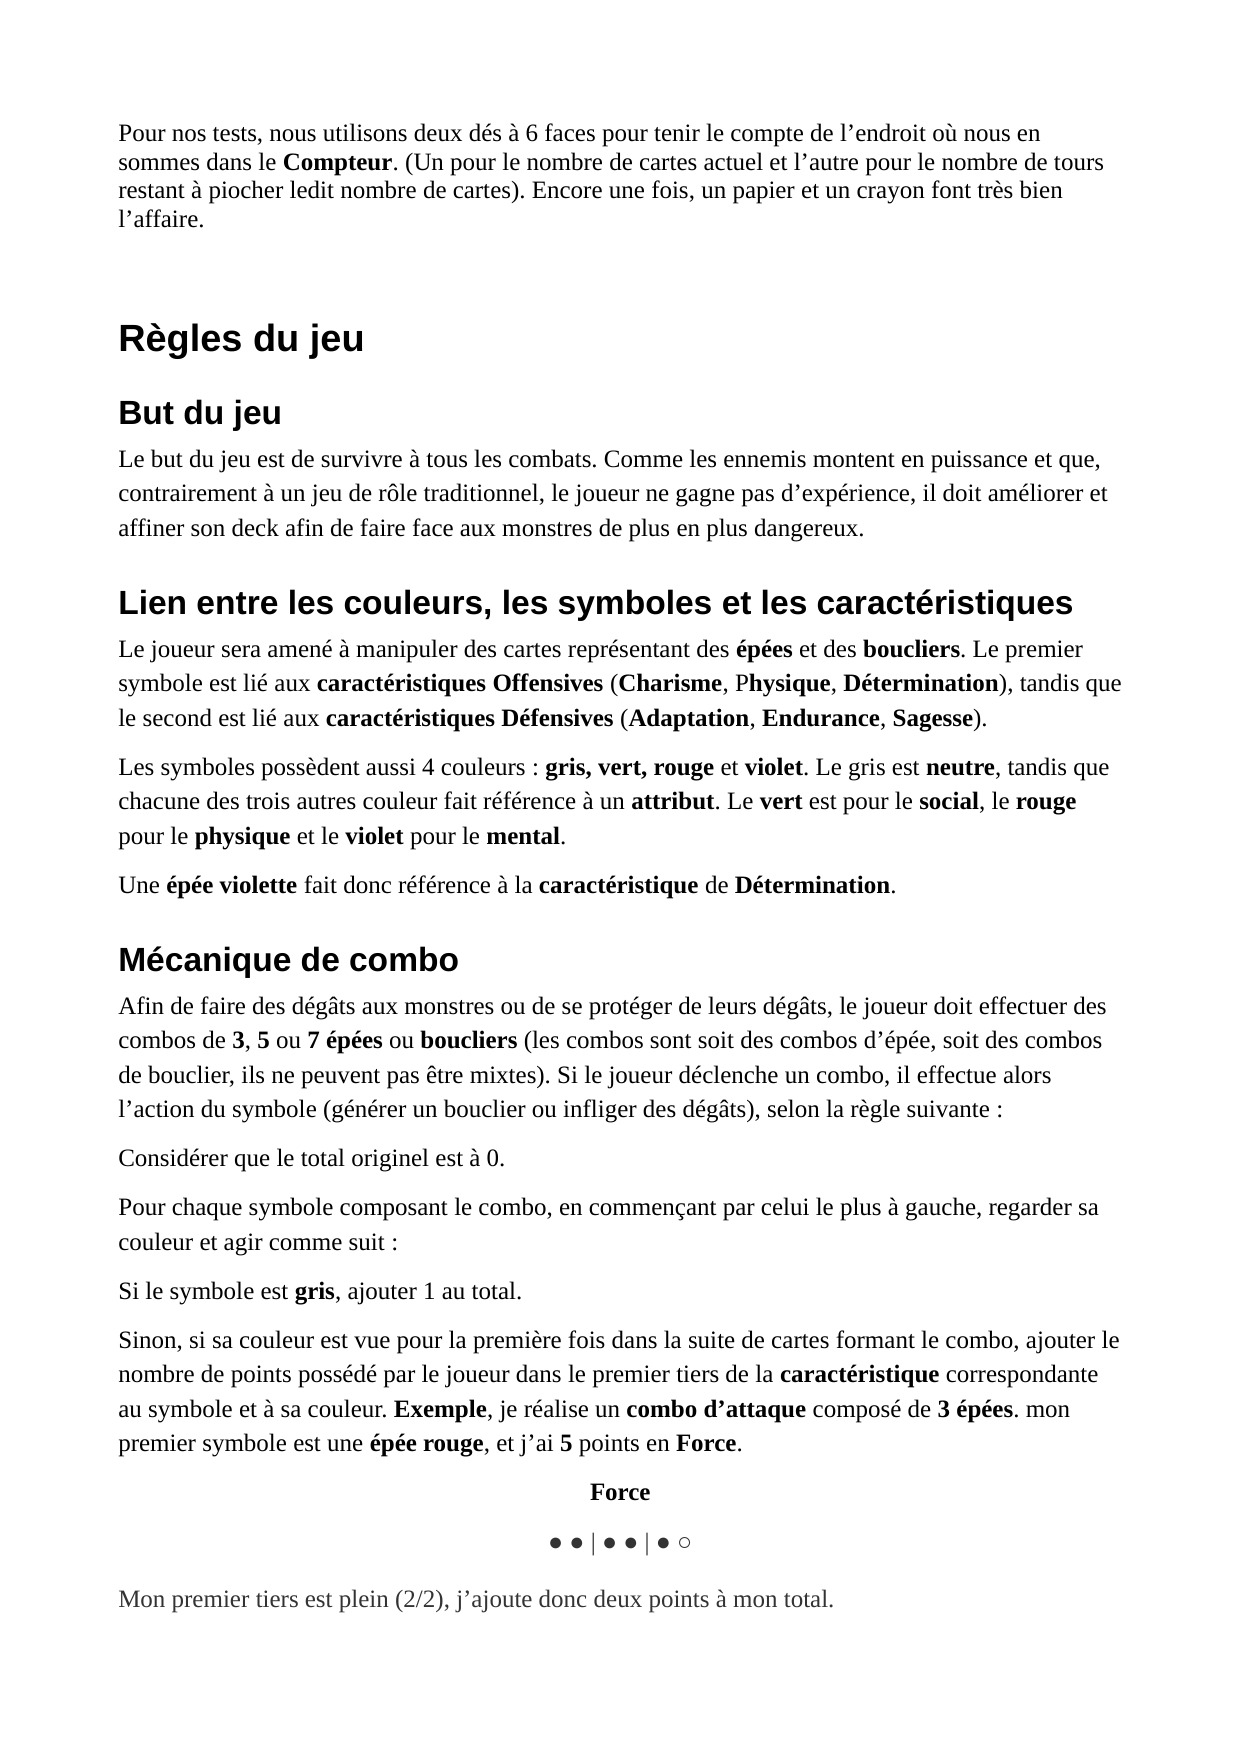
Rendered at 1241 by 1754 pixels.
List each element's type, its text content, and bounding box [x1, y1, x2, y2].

text Une épée violette fait donc référence à la caractéristique de Détermination. [118, 870, 1122, 898]
text Afin de faire des dégâts aux monstres ou de se protéger de leurs dégâts, le joueur doit effectuer des combos de 3, 5 ou 7 épées ou boucliers (les combos sont soit des combos d’épée, soit des combos de bouclier, ils ne peuvent pas être mixtes). Si le joueur déclenche un combo, il effectue alors l’action du symbole (générer un bouclier ou infliger des dégâts), selon la règle suivante : [118, 991, 1122, 1123]
text Force [118, 1477, 1122, 1506]
text Pour chaque symbole composant le combo, en commençant par celui le plus à gauche, regarder sa couleur et agir comme suit : [118, 1192, 1122, 1256]
text Pour nos tests, nous utilisons deux dés à 6 faces pour tenir le compte de l’endroit où nous en sommes dans le Compteur. (Un pour le nombre de cartes actuel et l’autre pour le nombre de tours restant à piocher ledit nombre de cartes). Encore une fois, un papier et un crayon font très bien l’affaire. [118, 118, 1122, 233]
text ● ● | ● ● | ● ○ [118, 1527, 1122, 1555]
text Sinon, si sa couleur est vue pour la première fois dans la suite de cartes formant le combo, ajouter le nombre de points possédé par le joueur dans le premier tiers de la caractéristique correspondante au symbole et à sa couleur. Exemple, je réalise un combo d’attaque composé de 3 épées. mon premier symbole est une épée rouge, et j’ai 5 points en Force. [118, 1325, 1122, 1457]
subtitle But du jeu [118, 393, 1122, 431]
text Les symboles possèdent aussi 4 couleurs : gris, vert, rouge et violet. Le gris est neutre, tandis que chacune des trois autres couleur fait référence à un attribut. Le vert est pour le social, le rouge pour le physique et le violet pour le mental. [118, 752, 1122, 849]
text Le joueur sera amené à manipuler des cartes représentant des épées et des boucliers. Le premier symbole est lié aux caractéristiques Offensives (Charisme, Physique, Détermination), tandis que le second est lié aux caractéristiques Défensives (Adaptation, Endurance, Sagesse). [118, 634, 1122, 731]
text Si le symbole est gris, ajouter 1 au total. [118, 1276, 1122, 1305]
text Mon premier tiers est plein (2/2), j’ajoute donc deux points à mon total. [118, 1584, 1122, 1613]
text Considérer que le total originel est à 0. [118, 1143, 1122, 1172]
subtitle Règles du jeu [118, 316, 1122, 359]
text Le but du jeu est de survivre à tous les combats. Comme les ennemis montent en puissance et que, contrairement à un jeu de rôle traditionnel, le joueur ne gagne pas d’expérience, il doit améliorer et affiner son deck afin de faire face aux monstres de plus en plus dangereux. [118, 444, 1122, 541]
subtitle Lien entre les couleurs, les symboles et les caractéristiques [118, 583, 1122, 621]
subtitle Mécanique de combo [118, 940, 1122, 978]
